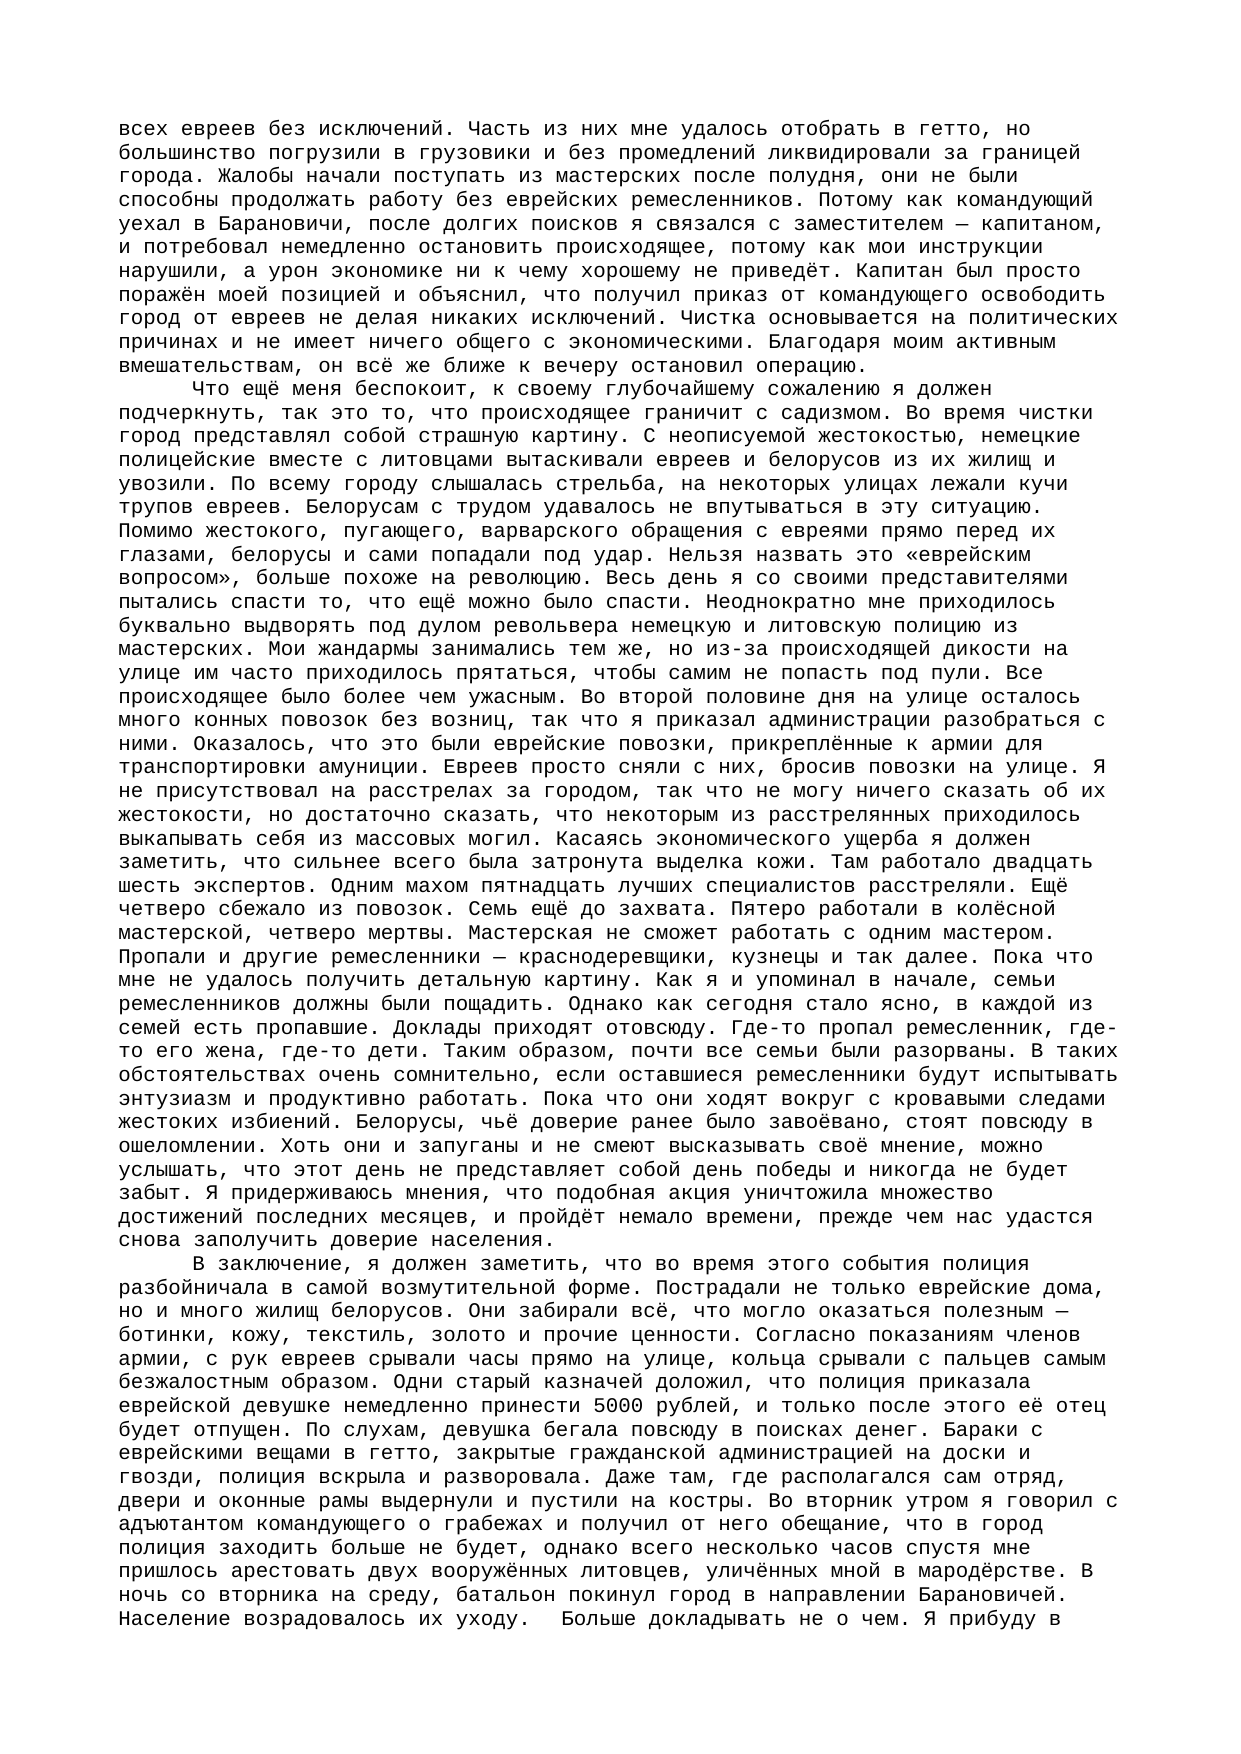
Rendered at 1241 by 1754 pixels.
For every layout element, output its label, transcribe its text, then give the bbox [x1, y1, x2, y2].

text В заключение, я должен заметить, что во время этого события полиция разбойничала в самой возмутительной форме. Пострадали не только еврейские дома, но и много жилищ белорусов. Они забирали всё, что могло оказаться полезным — ботинки, кожу, текстиль, золото и прочие ценности. Согласно показаниям членов армии, с рук евреев срывали часы прямо на улице, кольца срывали с пальцев самым безжалостным образом. Одни старый казначей доложил, что полиция приказала еврейской девушке немедленно принести 5000 рублей, и только после этого её отец будет отпущен. По слухам, девушка бегала повсюду в поисках денег. Бараки с еврейскими вещами в гетто, закрытые гражданской администрацией на доски и гвозди, полиция вскрыла и разворовала. Даже там, где располагался сам отряд, двери и оконные рамы выдернули и пустили на костры. Во вторник утром я говорил с адъютантом командующего о грабежах и получил от него обещание, что в город полиция заходить больше не будет, однако всего несколько часов спустя мне пришлось арестовать двух вооружённых литовцев, уличённых мной в мародёрстве. В ночь со вторника на среду, батальон покинул город в направлении Барановичей. Население возрадовалось их уходу. Больше докладывать не о чем. Я прибуду в [118, 1253, 1122, 1631]
text Что ещё меня беспокоит, к своему глубочайшему сожалению я должен подчеркнуть, так это то, что происходящее граничит с садизмом. Во время чистки город представлял собой страшную картину. С неописуемой жестокостью, немецкие полицейские вместе с литовцами вытаскивали евреев и белорусов из их жилищ и увозили. По всему городу слышалась стрельба, на некоторых улицах лежали кучи трупов евреев. Белорусам с трудом удавалось не впутываться в эту ситуацию. Помимо жестокого, пугающего, варварского обращения с евреями прямо перед их глазами, белорусы и сами попадали под удар. Нельзя назвать это «еврейским вопросом», больше похоже на революцию. Весь день я со своими представителями пытались спасти то, что ещё можно было спасти. Неоднократно мне приходилось буквально выдворять под дулом револьвера немецкую и литовскую полицию из мастерских. Мои жандармы занимались тем же, но из-за происходящей дикости на улице им часто приходилось прятаться, чтобы самим не попасть под пули. Все происходящее было более чем ужасным. Во второй половине дня на улице осталось много конных повозок без возниц, так что я приказал администрации разобраться с ними. Оказалось, что это были еврейские повозки, прикреплённые к армии для транспортировки амуниции. Евреев просто сняли с них, бросив повозки на улице. Я не присутствовал на расстрелах за городом, так что не могу ничего сказать об их жестокости, но достаточно сказать, что некоторым из расстрелянных приходилось выкапывать себя из массовых могил. Касаясь экономического ущерба я должен заметить, что сильнее всего была затронута выделка кожи. Там работало двадцать шесть экспертов. Одним махом пятнадцать лучших специалистов расстреляли. Ещё четверо сбежало из повозок. Семь ещё до захвата. Пятеро работали в колёсной мастерской, четверо мертвы. Мастерская не сможет работать с одним мастером. Пропали и другие ремесленники — краснодеревщики, кузнецы и так далее. Пока что мне не удалось получить детальную картину. Как я и упоминал в начале, семьи ремесленников должны были пощадить. Однако как сегодня стало ясно, в каждой из семей есть пропавшие. Доклады приходят отовсюду. Где-то пропал ремесленник, где-то его жена, где-то дети. Таким образом, почти все семьи были разорваны. В таких обстоятельствах очень сомнительно, если оставшиеся ремесленники будут испытывать энтузиазм и продуктивно работать. Пока что они ходят вокруг с кровавыми следами жестоких избиений. Белорусы, чьё доверие ранее было завоёвано, стоят повсюду в ошеломлении. Хоть они и запуганы и не смеют высказывать своё мнение, можно услышать, что этот день не представляет собой день победы и никогда не будет забыт. Я придерживаюсь мнения, что подобная акция уничтожила множество достижений последних месяцев, и пройдёт немало времени, прежде чем нас удастся снова заполучить доверие населения. [118, 378, 1122, 1253]
text всех евреев без исключений. Часть из них мне удалось отобрать в гетто, но большинство погрузили в грузовики и без промедлений ликвидировали за границей города. Жалобы начали поступать из мастерских после полудня, они не были способны продолжать работу без еврейских ремесленников. Потому как командующий уехал в Барановичи, после долгих поисков я связался с заместителем — капитаном, и потребовал немедленно остановить происходящее, потому как мои инструкции нарушили, а урон экономике ни к чему хорошему не приведёт. Капитан был просто поражён моей позицией и объяснил, что получил приказ от командующего освободить город от евреев не делая никаких исключений. Чистка основывается на политических причинах и не имеет ничего общего с экономическими. Благодаря моим активным вмешательствам, он всё же ближе к вечеру остановил операцию. [118, 118, 1122, 378]
